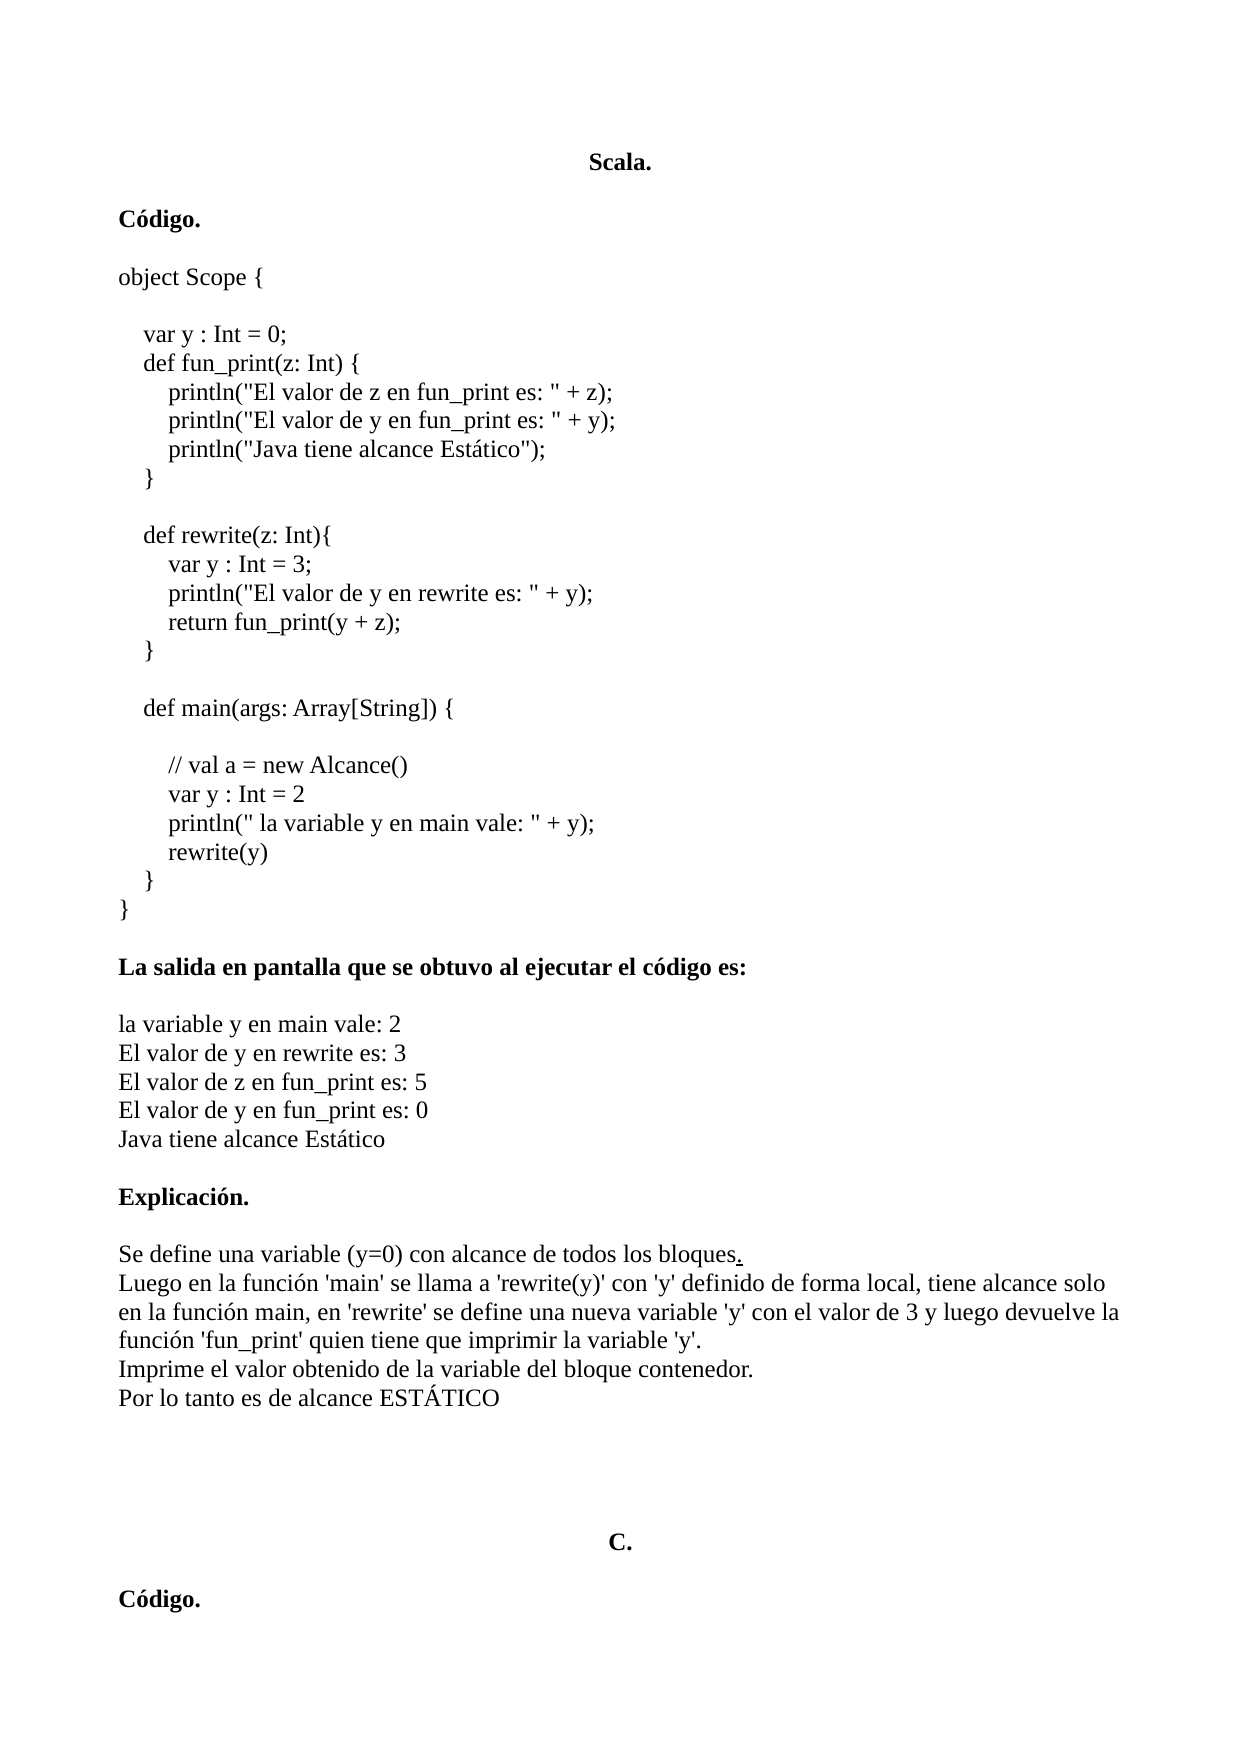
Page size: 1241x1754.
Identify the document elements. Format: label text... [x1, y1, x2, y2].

text Código. [118, 204, 1122, 233]
text La salida en pantalla que se obtuvo al ejecutar el código es: [118, 952, 1122, 981]
text Imprime el valor obtenido de la variable del bloque contenedor. [118, 1354, 1122, 1383]
text } [118, 894, 1122, 923]
text Explicación. [118, 1182, 1122, 1211]
text object Scope { [118, 262, 1122, 291]
text println("El valor de y en rewrite es: " + y); [118, 578, 1122, 607]
text var y : Int = 3; [118, 549, 1122, 578]
text } [118, 636, 1122, 664]
text println("El valor de z en fun_print es: " + z); [118, 377, 1122, 406]
text Por lo tanto es de alcance ESTÁTICO [118, 1383, 1122, 1412]
text println("Java tiene alcance Estático"); [118, 434, 1122, 463]
text Luego en la función 'main' se llama a 'rewrite(y)' con 'y' definido de forma local, tiene alcance solo en la función main, en 'rewrite' se define una nueva variable 'y' con el valor de 3 y luego devuelve la función 'fun_print' quien tiene que imprimir la variable 'y'. [118, 1268, 1122, 1354]
text // val a = new Alcance() [118, 751, 1122, 779]
text def fun_print(z: Int) { [118, 348, 1122, 377]
text El valor de y en rewrite es: 3 [118, 1038, 1122, 1067]
text var y : Int = 2 [118, 779, 1122, 808]
text } [118, 463, 1122, 492]
text rewrite(y) [118, 837, 1122, 866]
text return fun_print(y + z); [118, 607, 1122, 636]
text println("El valor de y en fun_print es: " + y); [118, 406, 1122, 434]
text var y : Int = 0; [118, 319, 1122, 348]
text El valor de y en fun_print es: 0 [118, 1096, 1122, 1124]
text def main(args: Array[String]) { [118, 693, 1122, 722]
text Se define una variable (y=0) con alcance de todos los bloques. [118, 1239, 1122, 1268]
text Código. [118, 1584, 1122, 1613]
text Scala. [118, 147, 1122, 176]
text la variable y en main vale: 2 [118, 1009, 1122, 1038]
text Java tiene alcance Estático [118, 1124, 1122, 1153]
text def rewrite(z: Int){ [118, 521, 1122, 549]
text println(" la variable y en main vale: " + y); [118, 808, 1122, 837]
text El valor de z en fun_print es: 5 [118, 1067, 1122, 1096]
text C. [118, 1527, 1122, 1556]
text } [118, 866, 1122, 894]
